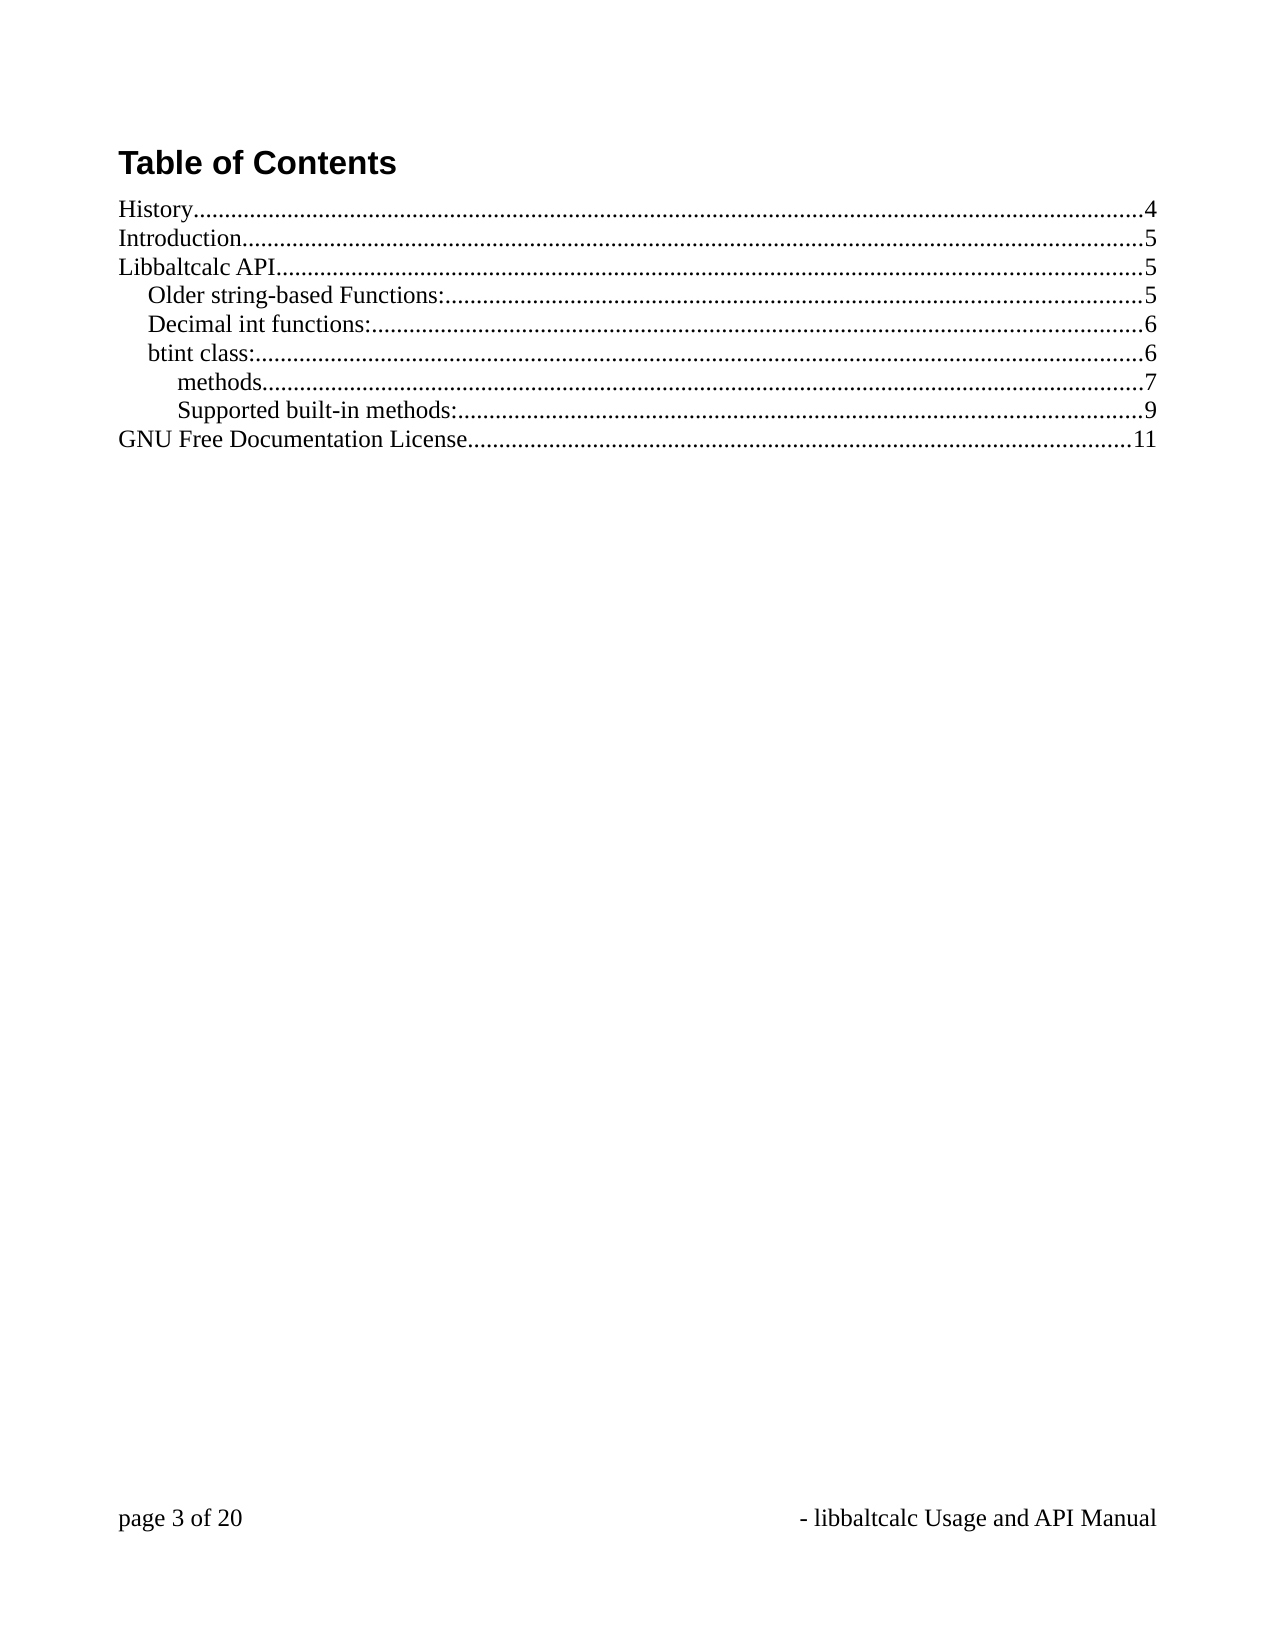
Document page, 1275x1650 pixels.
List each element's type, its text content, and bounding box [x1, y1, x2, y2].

text History 4 [118, 194, 1157, 223]
text GNU Free Documentation License 11 [118, 424, 1157, 453]
subtitle Table of Contents [118, 143, 1157, 182]
text Decimal int functions: 6 [148, 309, 1157, 338]
text Introduction 5 [118, 223, 1157, 252]
text methods 7 [177, 367, 1157, 395]
text Older string-based Functions: 5 [148, 280, 1157, 309]
text Supported built-in methods: 9 [177, 395, 1157, 424]
text btint class: 6 [148, 338, 1157, 367]
text Libbaltcalc API 5 [118, 252, 1157, 280]
